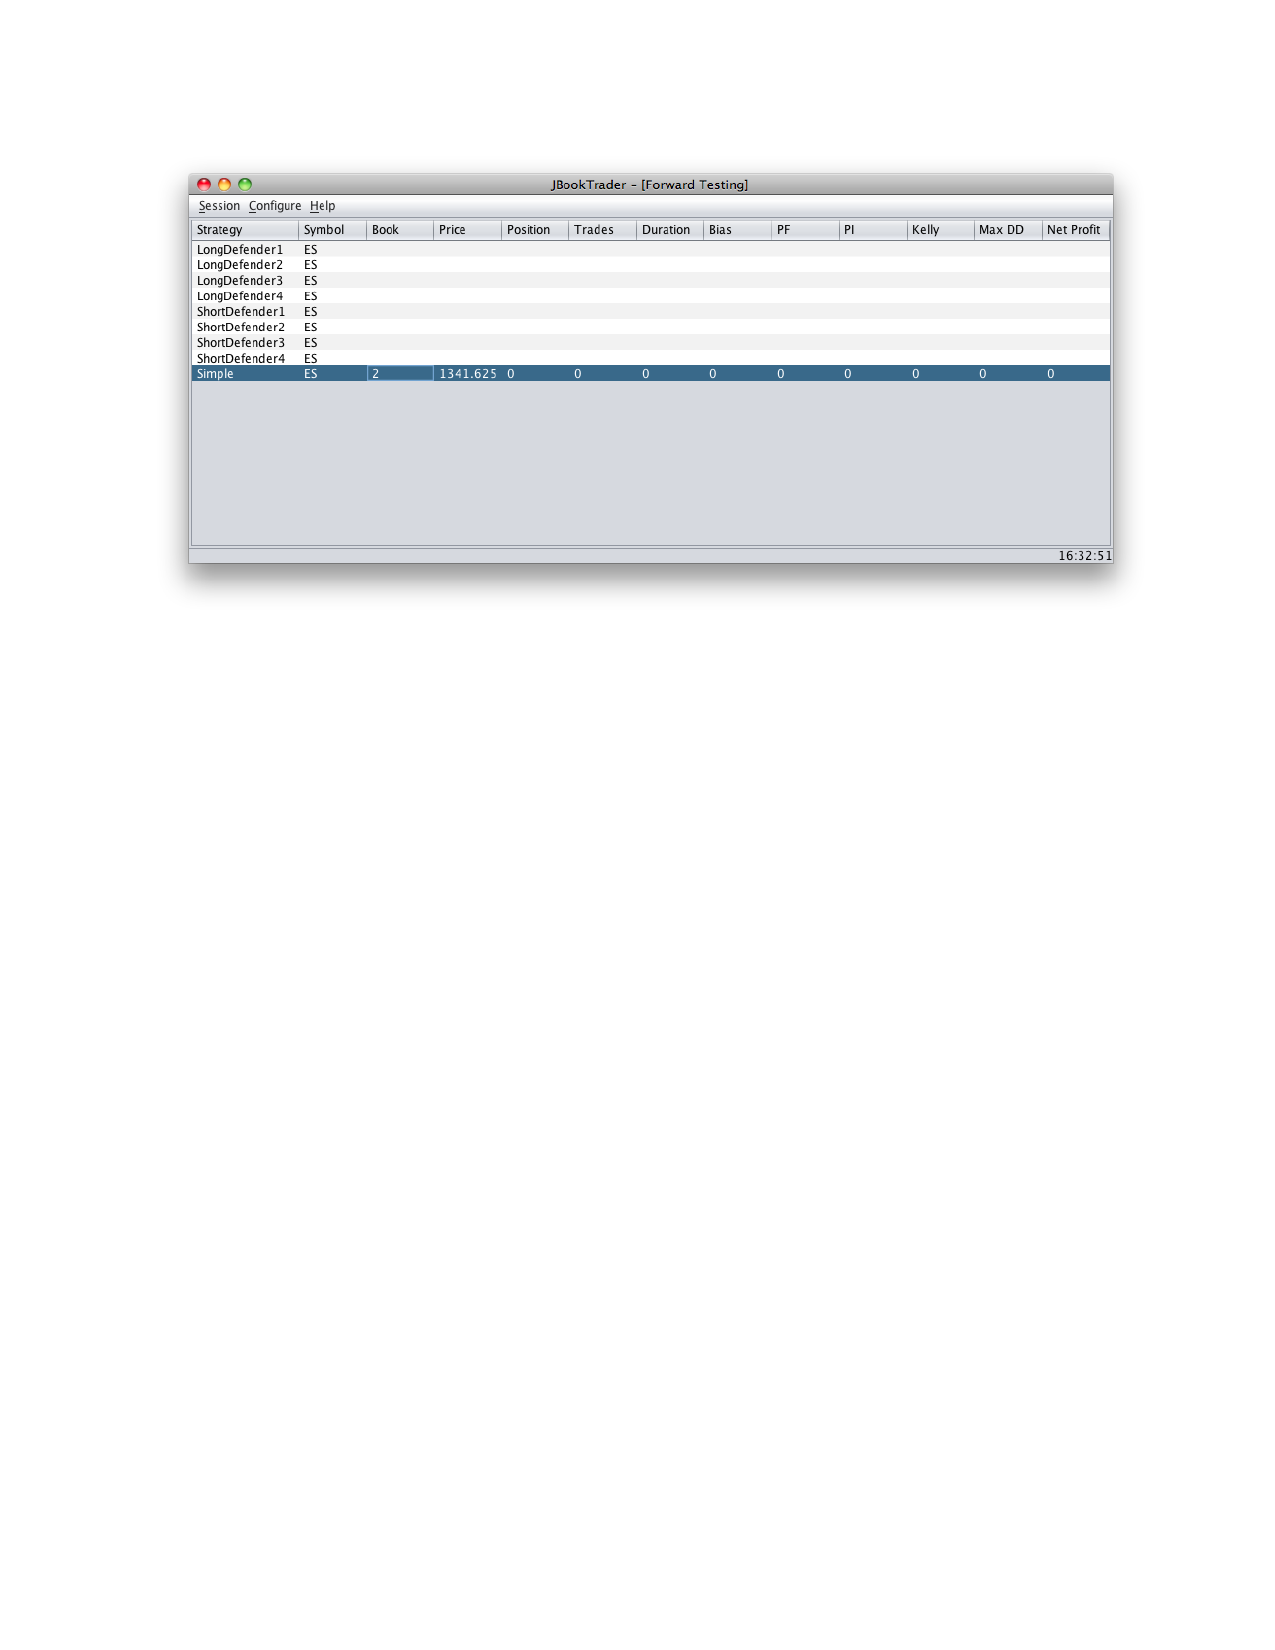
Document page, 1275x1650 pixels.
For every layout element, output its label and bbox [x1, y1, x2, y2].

picture [150, 150, 1150, 616]
